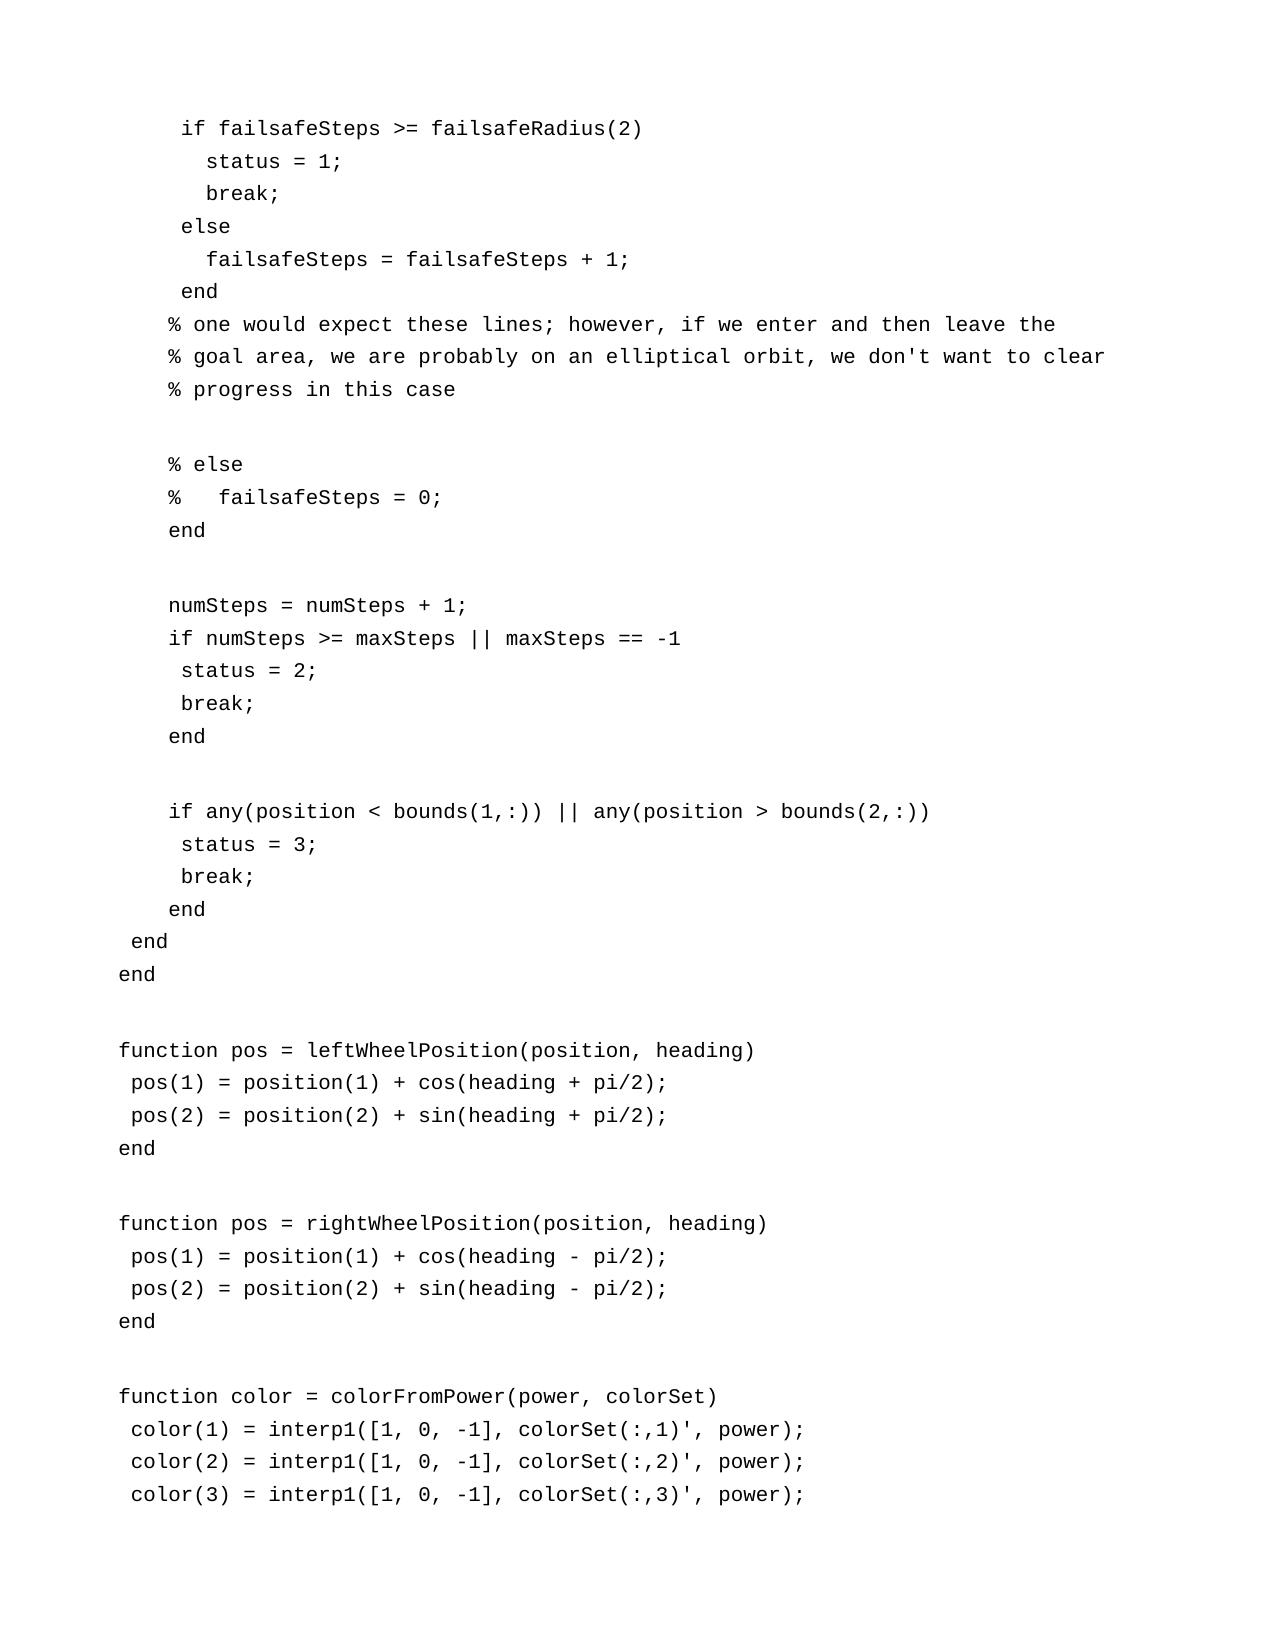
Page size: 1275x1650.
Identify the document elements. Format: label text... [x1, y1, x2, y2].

text end [118, 1311, 1157, 1334]
text if any(position < bounds(1,:)) || any(position > bounds(2,:)) [118, 801, 1157, 825]
text pos(2) = position(2) + sin(heading - pi/2); [118, 1278, 1157, 1302]
text end [118, 964, 1157, 988]
text if numSteps >= maxSteps || maxSteps == -1 [118, 628, 1157, 651]
text break; [118, 866, 1157, 890]
text status = 3; [118, 834, 1157, 857]
text break; [118, 693, 1157, 717]
text status = 1; [118, 151, 1157, 174]
text color(2) = interp1([1, 0, -1], colorSet(:,2)', power); [118, 1452, 1157, 1475]
text color(3) = interp1([1, 0, -1], colorSet(:,3)', power); [118, 1484, 1157, 1508]
text break; [118, 183, 1157, 207]
text status = 2; [118, 660, 1157, 684]
text color(1) = interp1([1, 0, -1], colorSet(:,1)', power); [118, 1419, 1157, 1443]
text end [118, 1137, 1157, 1161]
text % one would expect these lines; however, if we enter and then leave the [118, 314, 1157, 337]
text failsafeSteps = failsafeSteps + 1; [118, 248, 1157, 272]
text function color = colorFromPower(power, colorSet) [118, 1386, 1157, 1410]
text end [118, 726, 1157, 749]
text numSteps = numSteps + 1; [118, 595, 1157, 619]
text if failsafeSteps >= failsafeRadius(2) [118, 118, 1157, 142]
text % failsafeSteps = 0; [118, 487, 1157, 511]
text end [118, 520, 1157, 543]
text pos(1) = position(1) + cos(heading - pi/2); [118, 1246, 1157, 1269]
text end [118, 281, 1157, 305]
text pos(1) = position(1) + cos(heading + pi/2); [118, 1072, 1157, 1096]
text end [118, 932, 1157, 955]
text function pos = rightWheelPosition(position, heading) [118, 1213, 1157, 1237]
text function pos = leftWheelPosition(position, heading) [118, 1040, 1157, 1063]
text else [118, 216, 1157, 239]
text pos(2) = position(2) + sin(heading + pi/2); [118, 1105, 1157, 1128]
text % else [118, 454, 1157, 478]
text % goal area, we are probably on an elliptical orbit, we don't want to clear [118, 346, 1157, 370]
text % progress in this case [118, 379, 1157, 403]
text end [118, 899, 1157, 923]
